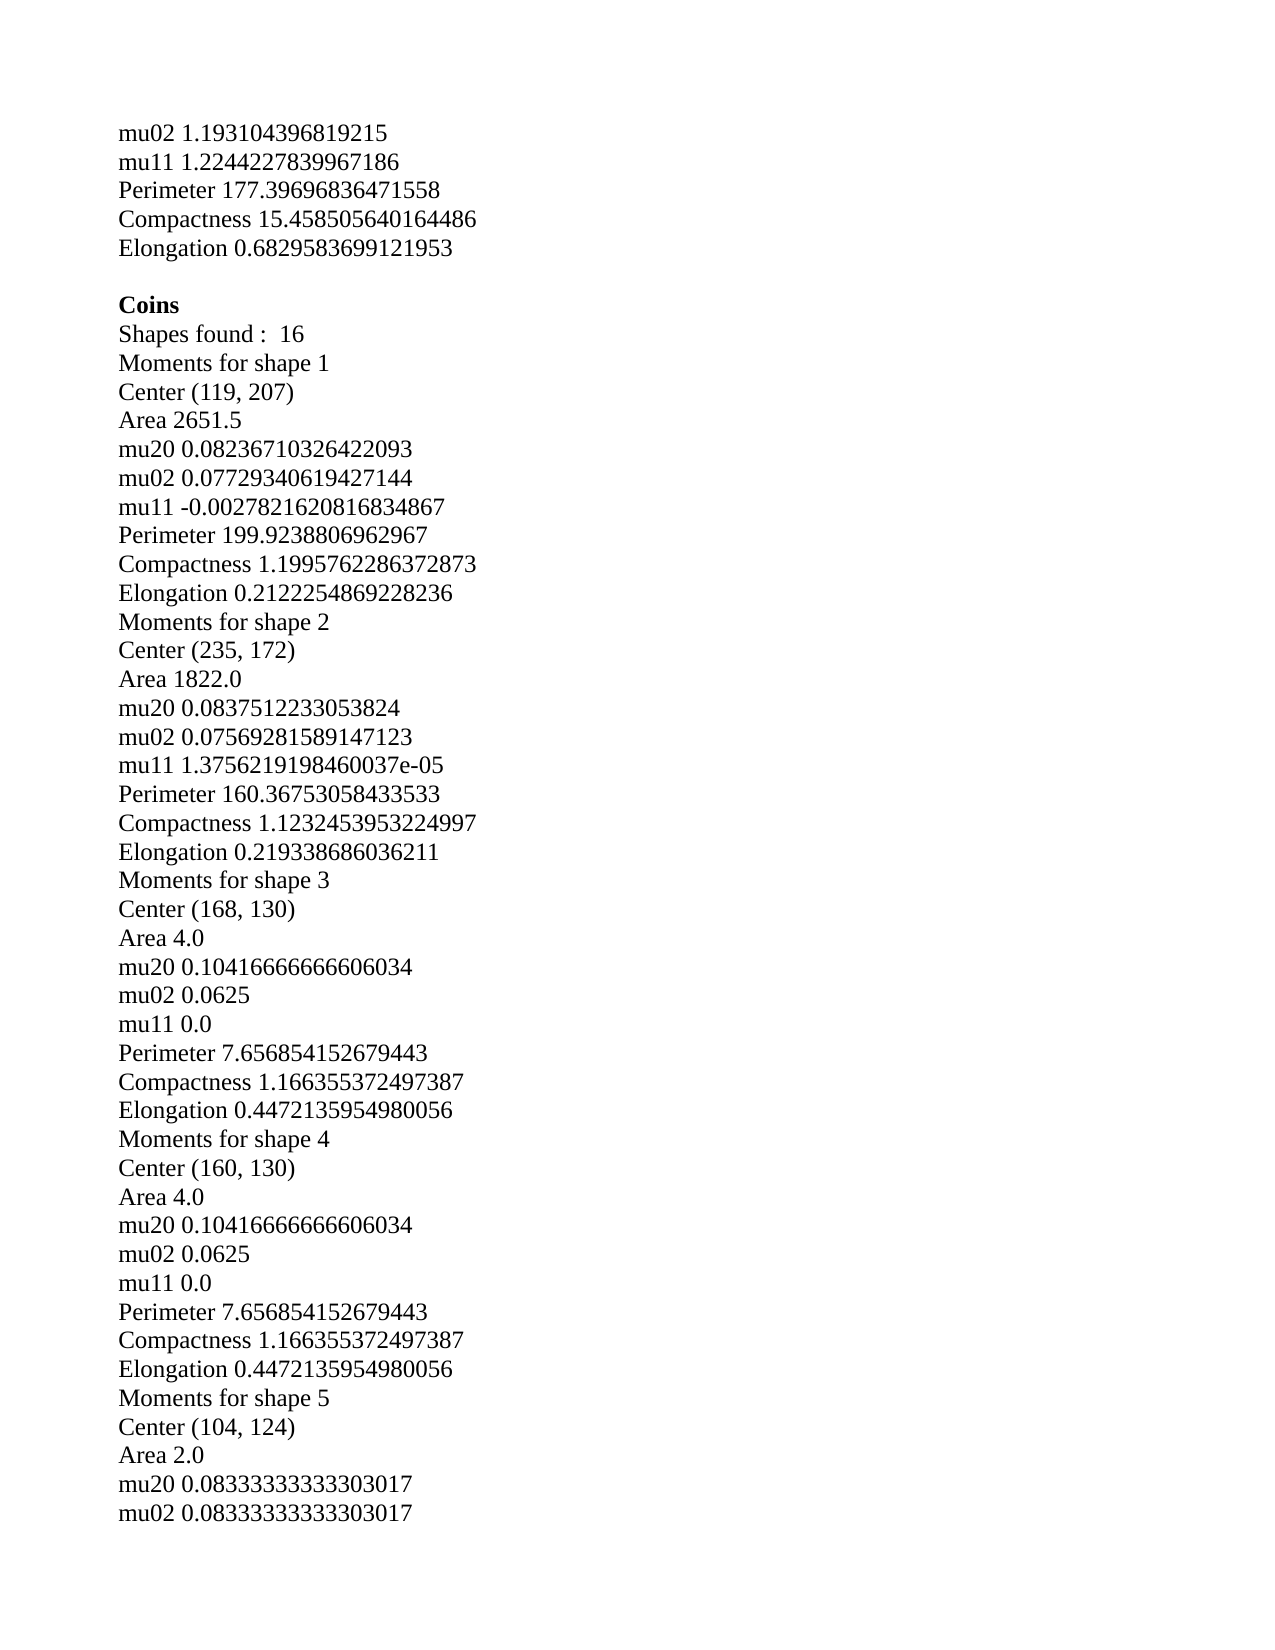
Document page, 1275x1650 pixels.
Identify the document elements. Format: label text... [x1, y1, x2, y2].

text mu02 0.0625 [118, 981, 1157, 1009]
text Area 4.0 [118, 923, 1157, 952]
text mu02 0.08333333333303017 [118, 1498, 1157, 1527]
text Perimeter 160.36753058433533 [118, 779, 1157, 808]
text mu20 0.10416666666606034 [118, 1211, 1157, 1239]
text Moments for shape 4 [118, 1124, 1157, 1153]
text mu02 0.07729340619427144 [118, 463, 1157, 492]
text Elongation 0.4472135954980056 [118, 1354, 1157, 1383]
text mu20 0.10416666666606034 [118, 952, 1157, 981]
text Moments for shape 3 [118, 866, 1157, 894]
text mu20 0.08236710326422093 [118, 434, 1157, 463]
text Area 1822.0 [118, 664, 1157, 693]
text mu11 1.3756219198460037e-05 [118, 751, 1157, 779]
text Shapes found : 16 [118, 319, 1157, 348]
text Area 4.0 [118, 1182, 1157, 1211]
text Area 2.0 [118, 1441, 1157, 1469]
text Moments for shape 2 [118, 607, 1157, 636]
text mu02 0.07569281589147123 [118, 722, 1157, 751]
text mu11 -0.0027821620816834867 [118, 492, 1157, 521]
text Center (119, 207) [118, 377, 1157, 406]
text Moments for shape 1 [118, 348, 1157, 377]
text Moments for shape 5 [118, 1383, 1157, 1412]
text Compactness 1.166355372497387 [118, 1326, 1157, 1354]
text mu11 0.0 [118, 1009, 1157, 1038]
text mu02 1.193104396819215 [118, 118, 1157, 147]
text Area 2651.5 [118, 406, 1157, 434]
text Elongation 0.6829583699121953 [118, 233, 1157, 262]
text Center (160, 130) [118, 1153, 1157, 1182]
text Center (235, 172) [118, 636, 1157, 664]
text Compactness 1.1995762286372873 [118, 549, 1157, 578]
text Compactness 1.166355372497387 [118, 1067, 1157, 1096]
text Compactness 15.458505640164486 [118, 204, 1157, 233]
text Center (104, 124) [118, 1412, 1157, 1441]
text Perimeter 7.656854152679443 [118, 1038, 1157, 1067]
text Elongation 0.4472135954980056 [118, 1096, 1157, 1124]
text mu11 0.0 [118, 1268, 1157, 1297]
text Elongation 0.219338686036211 [118, 837, 1157, 866]
text Coins [118, 291, 1157, 319]
text Perimeter 177.39696836471558 [118, 176, 1157, 204]
text mu02 0.0625 [118, 1239, 1157, 1268]
text Center (168, 130) [118, 894, 1157, 923]
text mu20 0.08333333333303017 [118, 1469, 1157, 1498]
text mu20 0.0837512233053824 [118, 693, 1157, 722]
text mu11 1.2244227839967186 [118, 147, 1157, 176]
text Elongation 0.2122254869228236 [118, 578, 1157, 607]
text Perimeter 7.656854152679443 [118, 1297, 1157, 1326]
text Perimeter 199.9238806962967 [118, 521, 1157, 549]
text Compactness 1.1232453953224997 [118, 808, 1157, 837]
